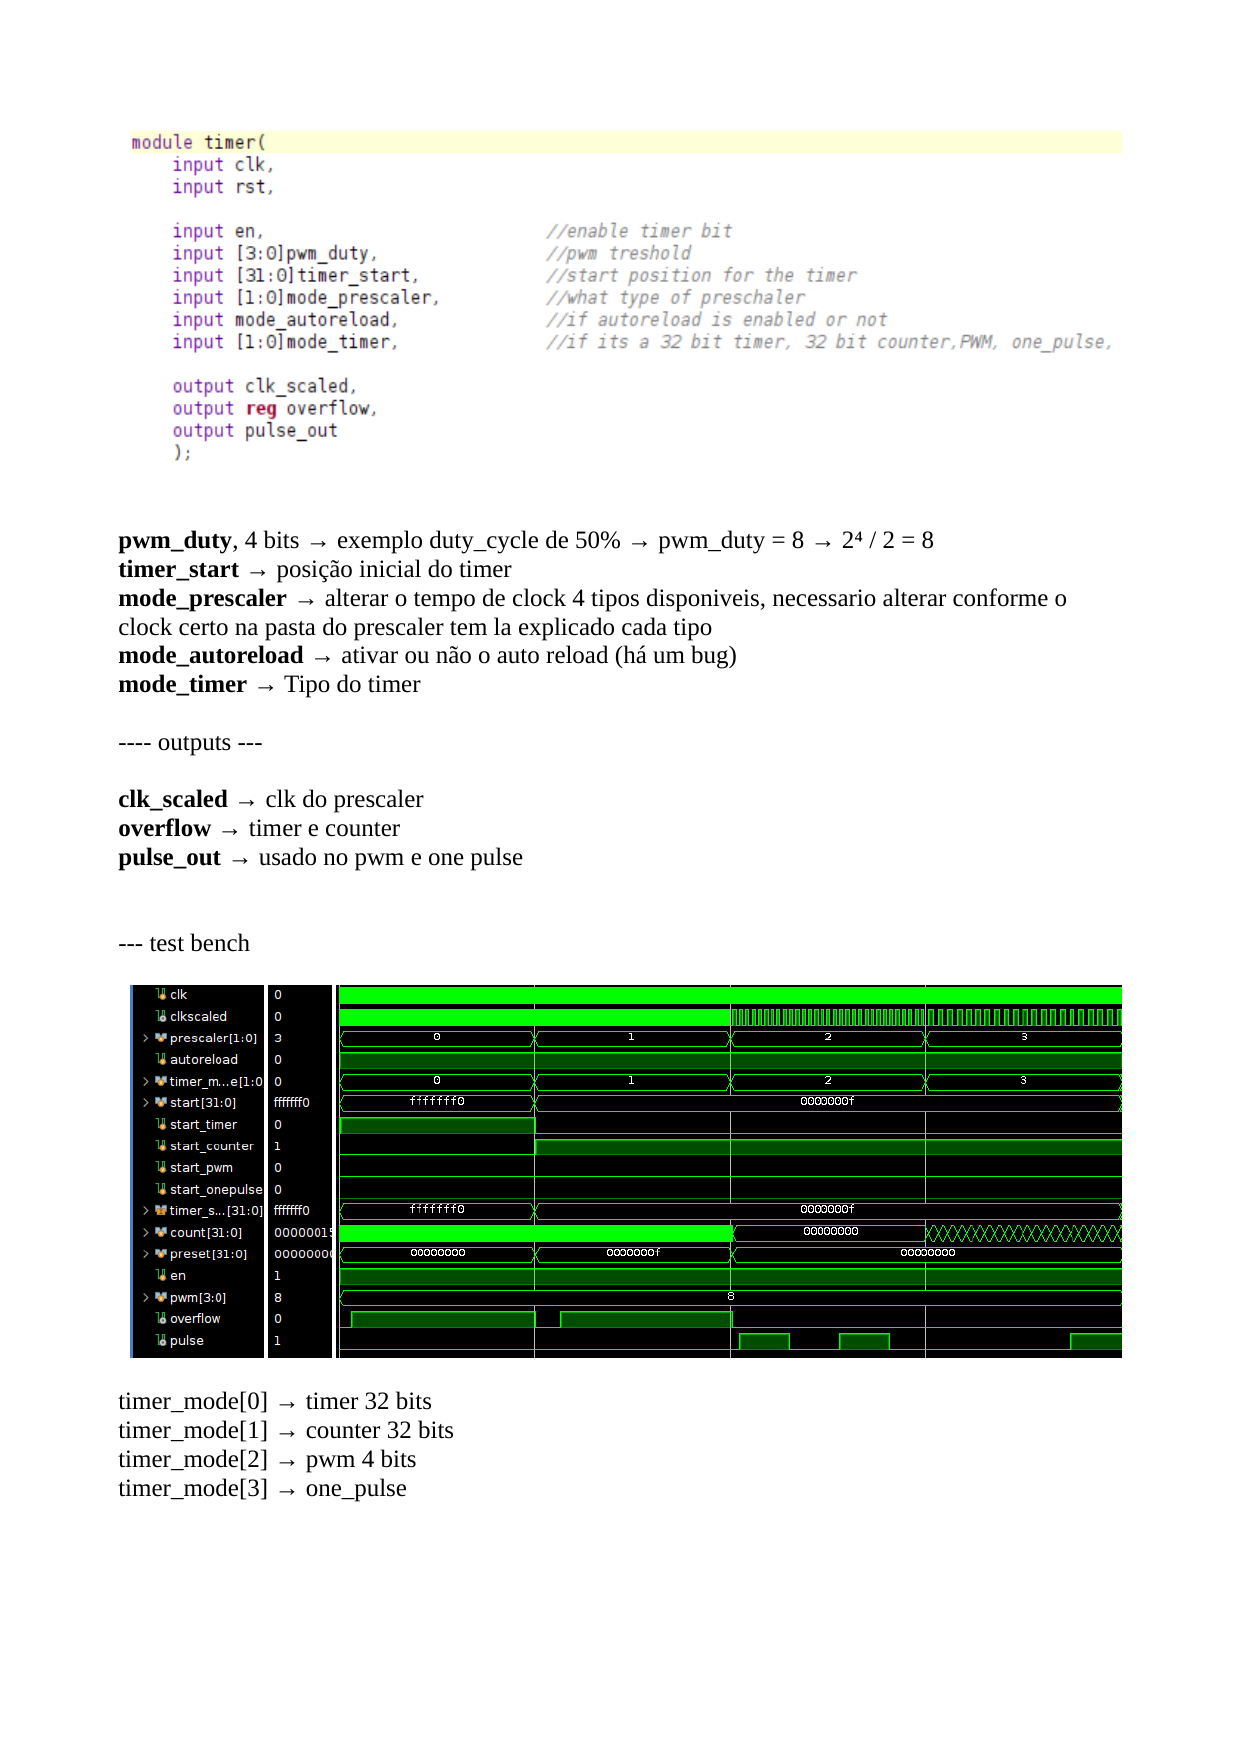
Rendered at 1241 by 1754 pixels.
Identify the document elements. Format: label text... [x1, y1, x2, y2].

text clk_scaled → clk do prescaler [118, 784, 1122, 813]
text timer_mode[3] → one_pulse [118, 1473, 1122, 1501]
text timer_mode[0] → timer 32 bits [118, 1386, 1122, 1415]
text timer_start → posição inicial do timer [118, 554, 1122, 583]
text overflow → timer e counter [118, 813, 1122, 842]
text timer_mode[1] → counter 32 bits [118, 1415, 1122, 1444]
picture [118, 985, 1123, 1358]
text ---- outputs --- [118, 727, 1122, 756]
text timer_mode[2] → pwm 4 bits [118, 1444, 1122, 1473]
text mode_timer → Tipo do timer [118, 669, 1122, 698]
text mode_prescaler → alterar o tempo de clock 4 tipos disponiveis, necessario alterar conforme o clock certo na pasta do prescaler tem la explicado cada tipo [118, 583, 1122, 641]
text --- test bench [118, 928, 1122, 957]
picture [118, 118, 1123, 468]
text pwm_duty, 4 bits → exemplo duty_cycle de 50% → pwm_duty = 8 → 2⁴ / 2 = 8 [118, 526, 1122, 554]
text pulse_out → usado no pwm e one pulse [118, 842, 1122, 871]
text mode_autoreload → ativar ou não o auto reload (há um bug) [118, 641, 1122, 669]
